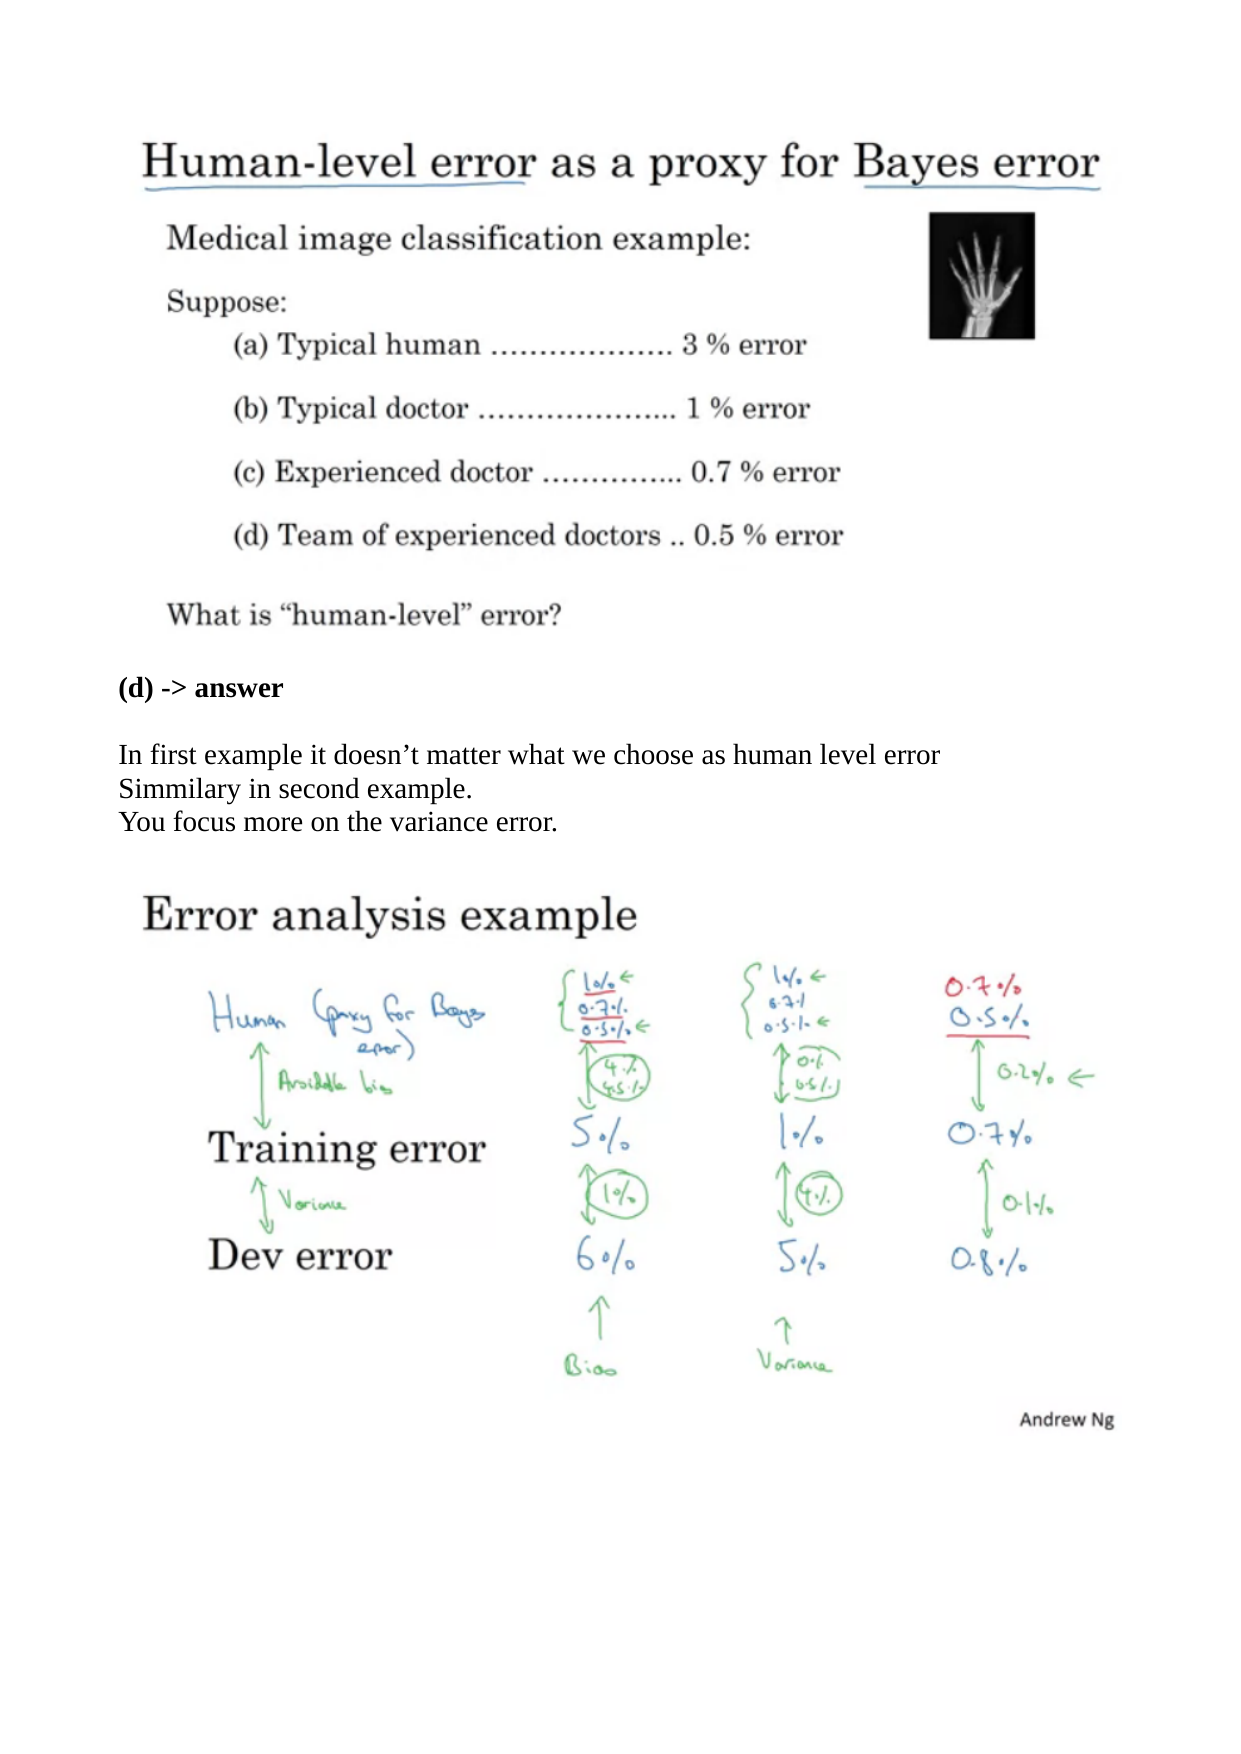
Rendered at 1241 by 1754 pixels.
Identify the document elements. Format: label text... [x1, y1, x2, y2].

text You focus more on the variance error. [118, 804, 1122, 838]
text (d) -> answer [118, 670, 1122, 704]
picture [118, 871, 1123, 1436]
picture [118, 118, 1123, 637]
text In first example it doesn’t matter what we choose as human level error [118, 737, 1122, 771]
text Simmilary in second example. [118, 771, 1122, 804]
